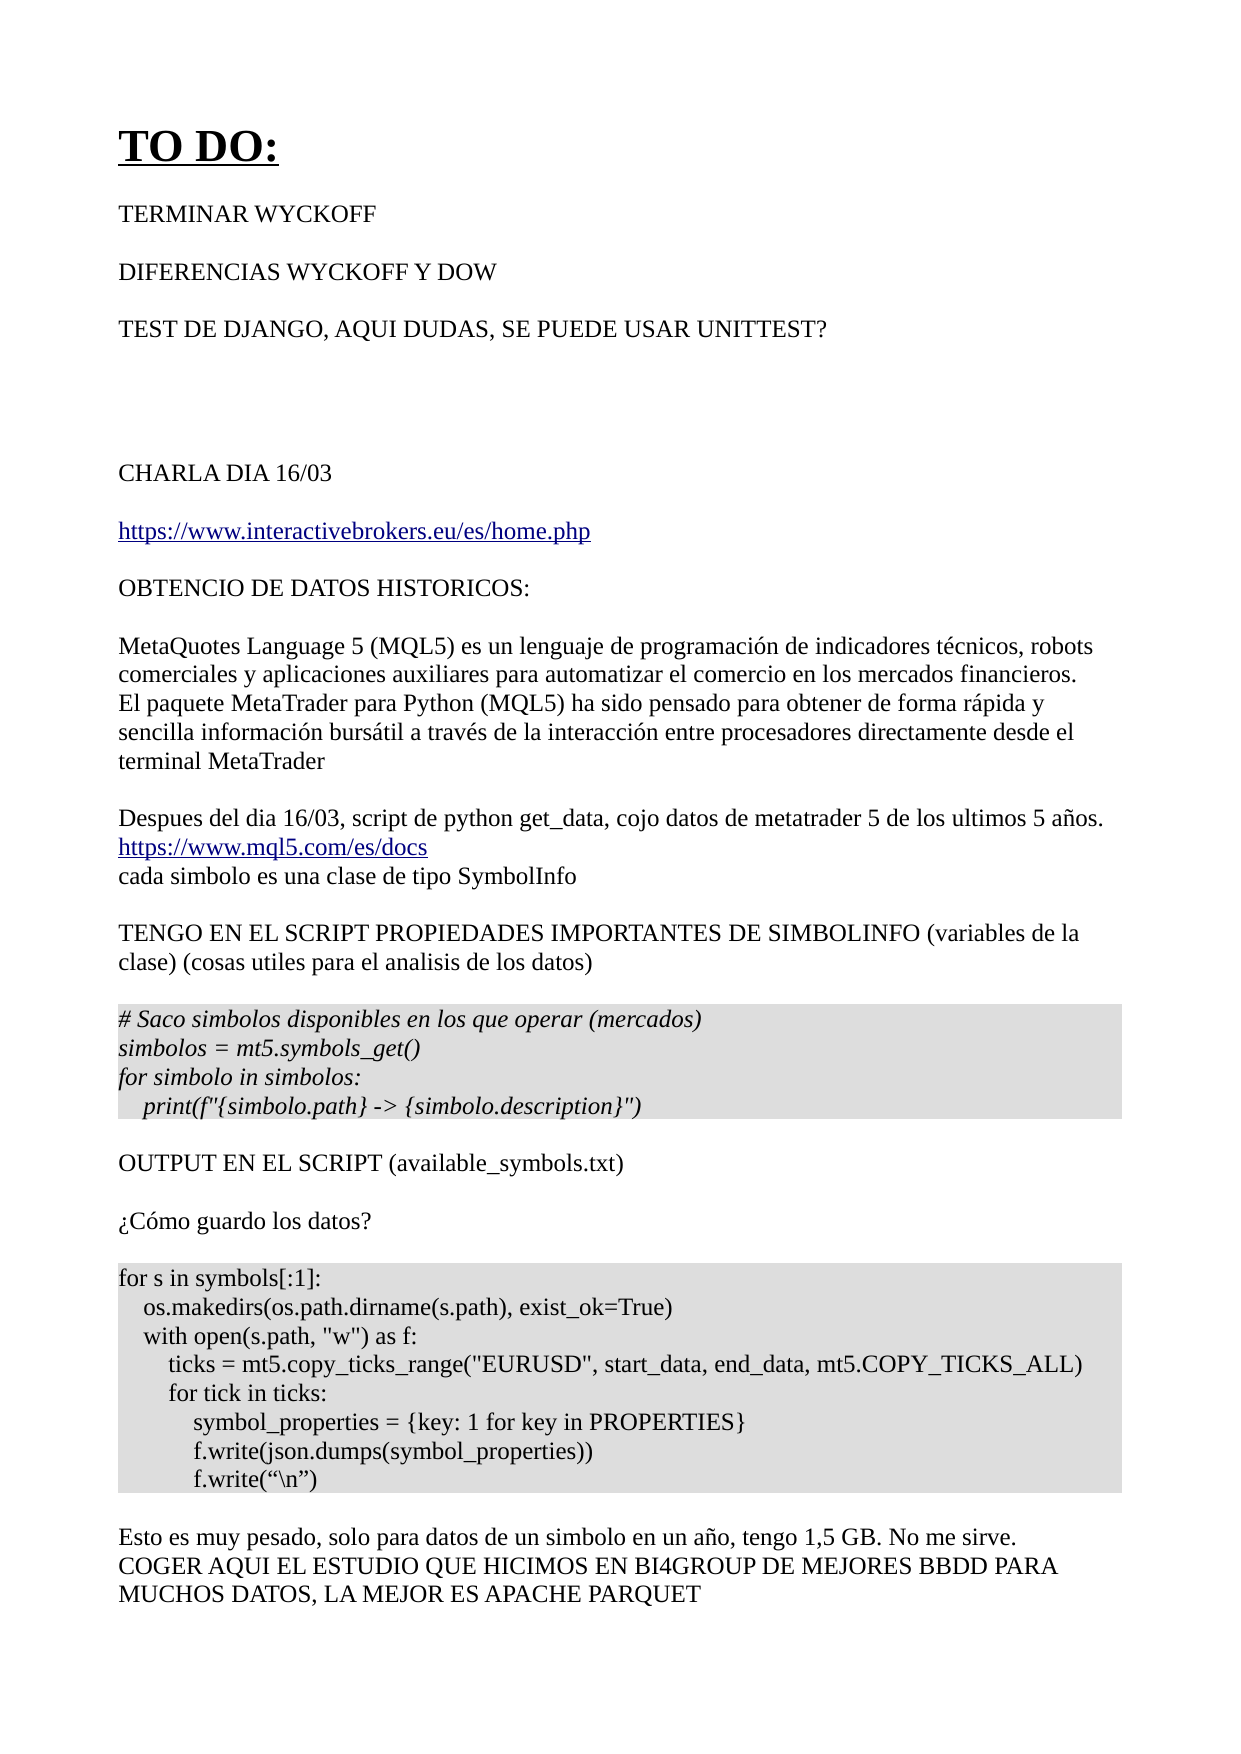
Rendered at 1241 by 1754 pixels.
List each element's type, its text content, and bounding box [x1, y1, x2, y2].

text for simbolo in simbolos: [118, 1062, 1122, 1091]
text https://www.mql5.com/es/docs [118, 832, 1122, 861]
text https://www.interactivebrokers.eu/es/home.php [118, 516, 1122, 544]
text COGER AQUI EL ESTUDIO QUE HICIMOS EN BI4GROUP DE MEJORES BBDD PARA MUCHOS DATOS, LA MEJOR ES APACHE PARQUET [118, 1551, 1122, 1608]
text Esto es muy pesado, solo para datos de un simbolo en un año, tengo 1,5 GB. No me sirve. [118, 1522, 1122, 1551]
text with open(s.path, "w") as f: [118, 1321, 1122, 1349]
text # Saco simbolos disponibles en los que operar (mercados) [118, 1004, 1122, 1033]
text OBTENCIO DE DATOS HISTORICOS: [118, 573, 1122, 602]
text Despues del dia 16/03, script de python get_data, cojo datos de metatrader 5 de los ultimos 5 años. [118, 803, 1122, 832]
text TO DO: [118, 118, 1122, 171]
text El paquete MetaTrader para Python (MQL5) ha sido pensado para obtener de forma rápida y sencilla información bursátil a través de la interacción entre procesadores directamente desde el terminal MetaTrader [118, 688, 1122, 774]
text TERMINAR WYCKOFF [118, 199, 1122, 228]
text f.write(“\n”) [118, 1464, 1122, 1493]
text TEST DE DJANGO, AQUI DUDAS, SE PUEDE USAR UNITTEST? [118, 314, 1122, 343]
text os.makedirs(os.path.dirname(s.path), exist_ok=True) [118, 1292, 1122, 1321]
text OUTPUT EN EL SCRIPT (available_symbols.txt) [118, 1148, 1122, 1177]
text DIFERENCIAS WYCKOFF Y DOW [118, 257, 1122, 286]
text f.write(json.dumps(symbol_properties)) [118, 1436, 1122, 1464]
text for tick in ticks: [118, 1378, 1122, 1407]
text print(f"{simbolo.path} -> {simbolo.description}") [118, 1091, 1122, 1119]
text for s in symbols[:1]: [118, 1263, 1122, 1292]
text TENGO EN EL SCRIPT PROPIEDADES IMPORTANTES DE SIMBOLINFO (variables de la clase) (cosas utiles para el analisis de los datos) [118, 918, 1122, 976]
text ticks = mt5.copy_ticks_range("EURUSD", start_data, end_data, mt5.COPY_TICKS_ALL) [118, 1349, 1122, 1378]
text ¿Cómo guardo los datos? [118, 1206, 1122, 1234]
text simbolos = mt5.symbols_get() [118, 1033, 1122, 1062]
text MetaQuotes Language 5 (MQL5) es un lenguaje de programación de indicadores técnicos, robots comerciales y aplicaciones auxiliares para automatizar el comercio en los mercados financieros. [118, 631, 1122, 688]
text cada simbolo es una clase de tipo SymbolInfo [118, 861, 1122, 889]
text symbol_properties = {key: 1 for key in PROPERTIES} [118, 1407, 1122, 1436]
text CHARLA DIA 16/03 [118, 458, 1122, 487]
